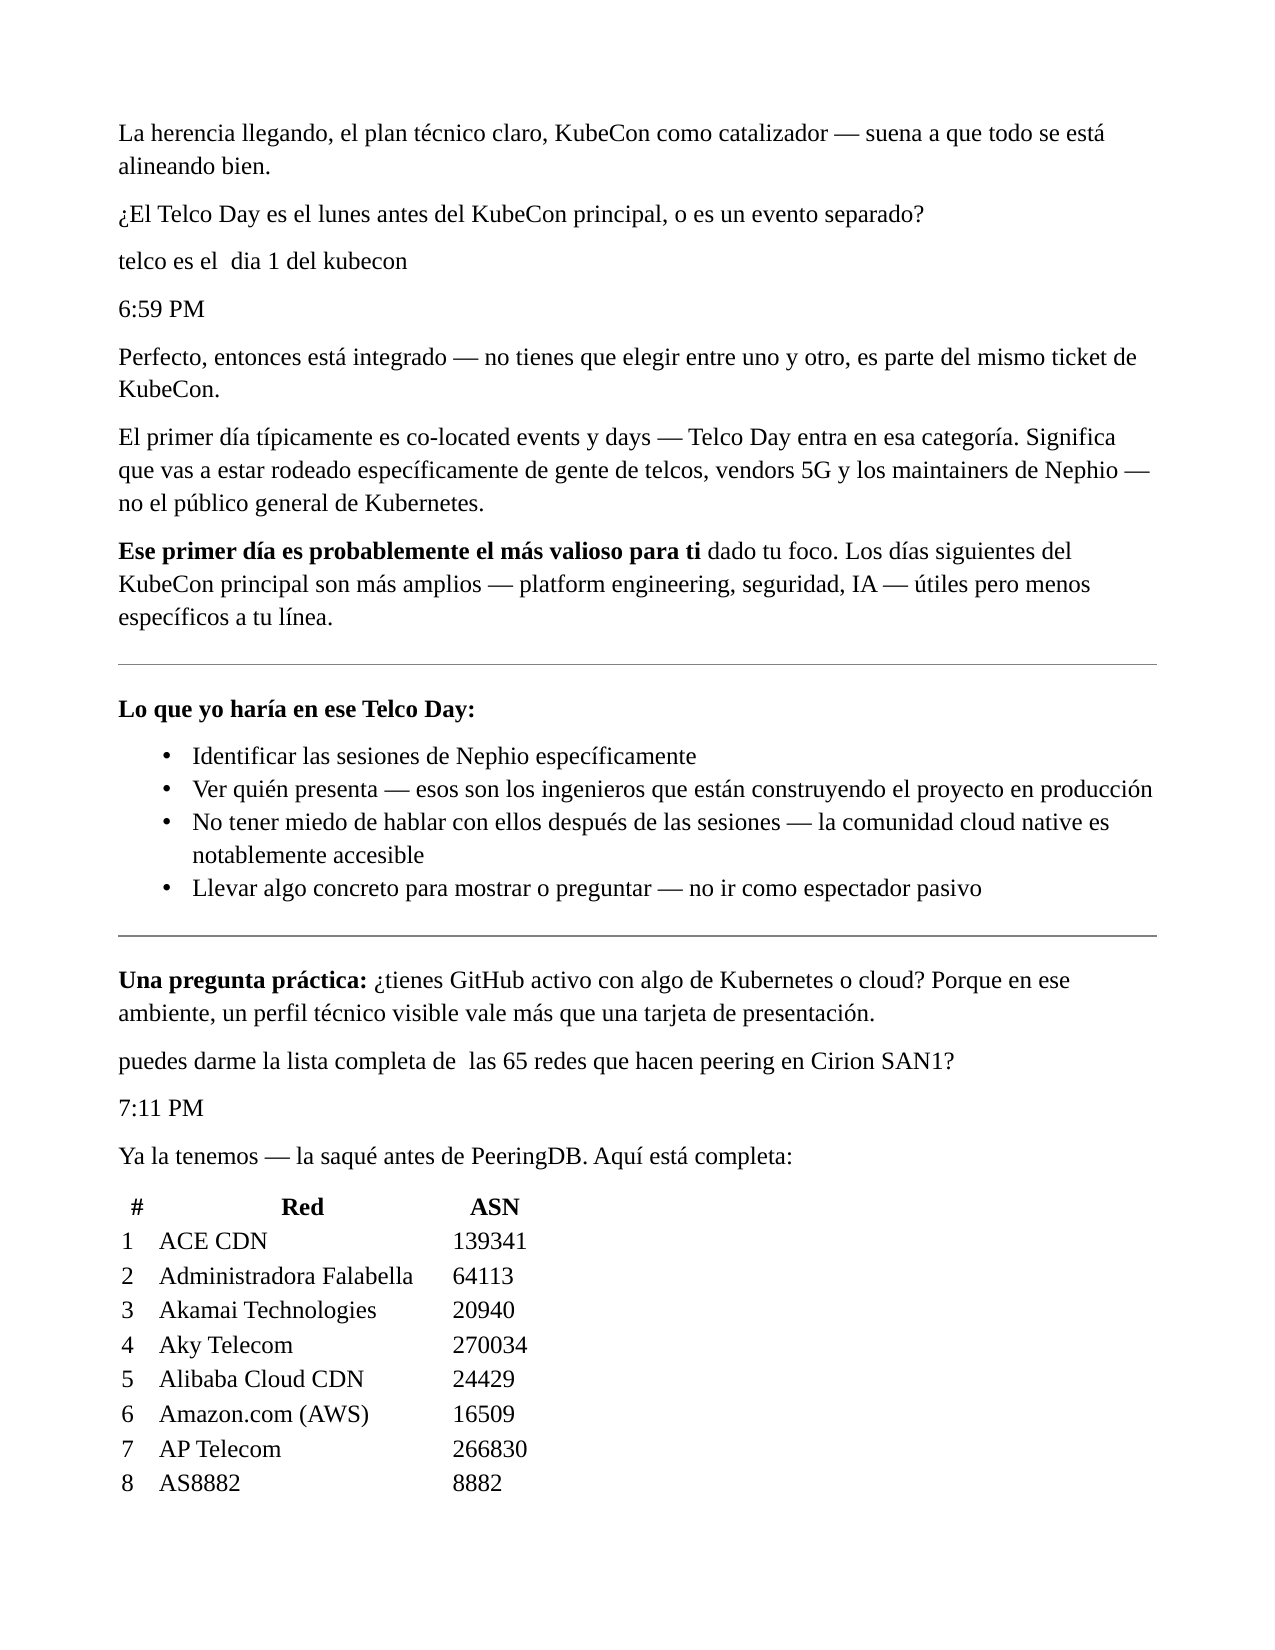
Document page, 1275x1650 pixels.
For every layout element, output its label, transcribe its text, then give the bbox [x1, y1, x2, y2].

table_cell 3 [118, 1293, 156, 1327]
table_cell 270034 [449, 1327, 540, 1362]
text 6:59 PM [118, 294, 1157, 323]
text ¿El Telco Day es el lunes antes del KubeCon principal, o es un evento separado? [118, 199, 1157, 227]
table_cell 1 [118, 1223, 156, 1258]
table_cell Amazon.com (AWS) [156, 1396, 449, 1431]
table_cell 7 [118, 1431, 156, 1465]
table_cell Alibaba Cloud CDN [156, 1362, 449, 1396]
table_cell AP Telecom [156, 1431, 449, 1465]
table_cell 8 [118, 1465, 156, 1500]
table_cell Akamai Technologies [156, 1293, 449, 1327]
text puedes darme la lista completa de las 65 redes que hacen peering en Cirion SAN1? [118, 1046, 1157, 1075]
text 7:11 PM [118, 1093, 1157, 1122]
table_cell 8882 [449, 1465, 540, 1500]
text Ya la tenemos — la saqué antes de PeeringDB. Aquí está completa: [118, 1141, 1157, 1170]
table_cell 6 [118, 1396, 156, 1431]
table_cell 24429 [449, 1362, 540, 1396]
text Perfecto, entonces está integrado — no tienes que elegir entre uno y otro, es parte del mismo ticket de KubeCon. [118, 342, 1157, 403]
table_cell 139341 [449, 1223, 540, 1258]
table_cell ACE CDN [156, 1223, 449, 1258]
text Una pregunta práctica: ¿tienes GitHub activo con algo de Kubernetes o cloud? Porque en ese ambiente, un perfil técnico visible vale más que una tarjeta de presentación. [118, 965, 1157, 1027]
text Lo que yo haría en ese Telco Day: [118, 694, 1157, 722]
text telco es el dia 1 del kubecon [118, 246, 1157, 275]
table_cell Administradora Falabella [156, 1258, 449, 1292]
table_cell 16509 [449, 1396, 540, 1431]
list Llevar algo concreto para mostrar o preguntar — no ir como espectador pasivo [162, 873, 1157, 902]
table_cell 4 [118, 1327, 156, 1362]
list No tener miedo de hablar con ellos después de las sesiones — la comunidad cloud native es notablemente accesible [162, 807, 1157, 869]
table_cell 2 [118, 1258, 156, 1292]
text La herencia llegando, el plan técnico claro, KubeCon como catalizador — suena a que todo se está alineando bien. [118, 118, 1157, 180]
list Identificar las sesiones de Nephio específicamente [162, 741, 1157, 770]
table_header # [118, 1189, 156, 1223]
list Ver quién presenta — esos son los ingenieros que están construyendo el proyecto en producción [162, 774, 1157, 803]
table_cell Aky Telecom [156, 1327, 449, 1362]
table_cell 5 [118, 1362, 156, 1396]
table_cell 64113 [449, 1258, 540, 1292]
text Ese primer día es probablemente el más valioso para ti dado tu foco. Los días siguientes del KubeCon principal son más amplios — platform engineering, seguridad, IA — útiles pero menos específicos a tu línea. [118, 536, 1157, 631]
text El primer día típicamente es co-located events y days — Telco Day entra en esa categoría. Significa que vas a estar rodeado específicamente de gente de telcos, vendors 5G y los maintainers de Nephio — no el público general de Kubernetes. [118, 422, 1157, 517]
table_header Red [156, 1189, 449, 1223]
table_cell 20940 [449, 1293, 540, 1327]
table_cell 266830 [449, 1431, 540, 1465]
table_header ASN [449, 1189, 540, 1223]
table_cell AS8882 [156, 1465, 449, 1500]
